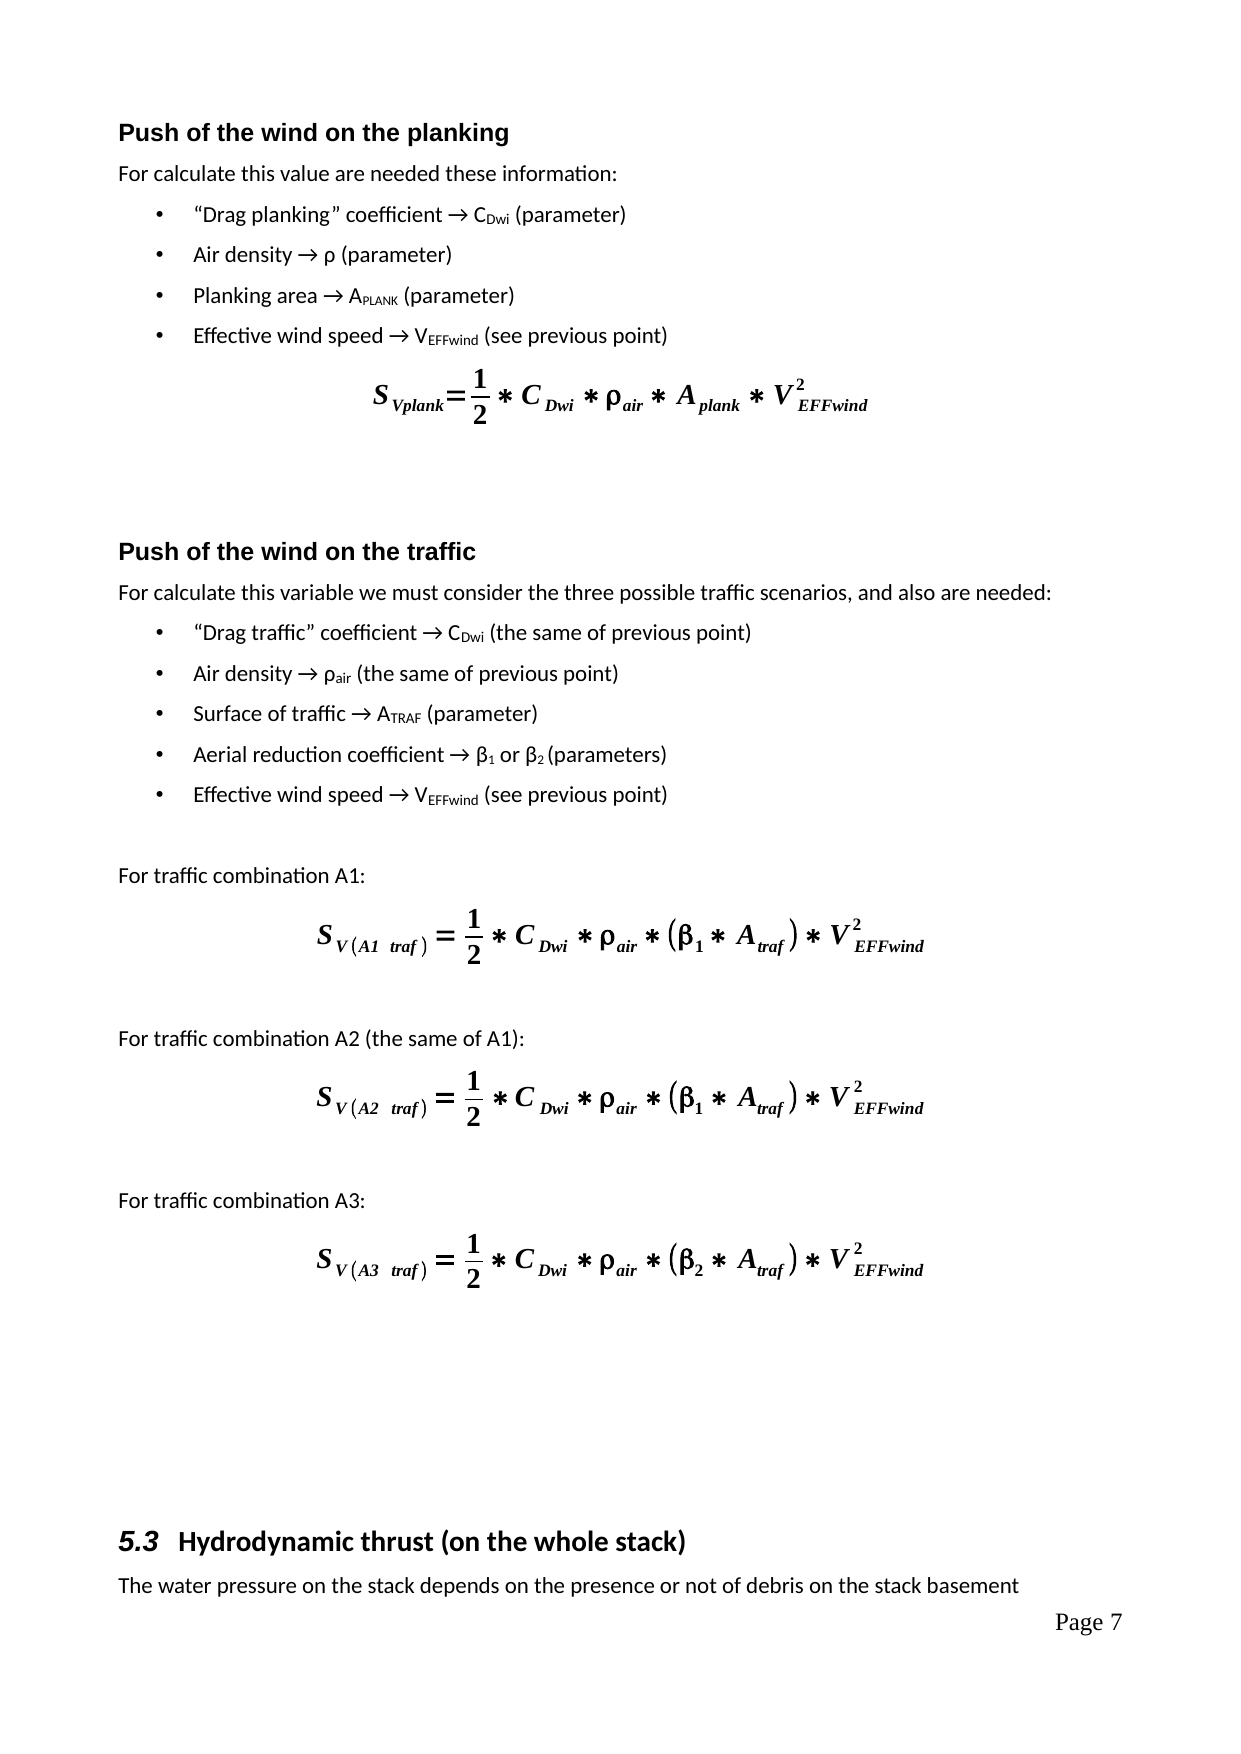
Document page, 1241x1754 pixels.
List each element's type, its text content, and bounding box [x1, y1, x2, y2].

list Air density → ρair (the same of previous point) [156, 659, 1122, 687]
list Air density → ρ (parameter) [156, 240, 1122, 268]
text For calculate this value are needed these information: [118, 159, 1122, 187]
list “Drag traffic” coefficient → CDwi (the same of previous point) [156, 618, 1122, 646]
list Aerial reduction coefficient → β1 or β2 (parameters) [156, 740, 1122, 768]
list Surface of traffic → ATRAF (parameter) [156, 699, 1122, 727]
list “Drag planking” coefficient → CDwi (parameter) [156, 200, 1122, 228]
text For traffic combination A1: [118, 862, 1122, 889]
text For traffic combination A2 (the same of A1): [118, 1024, 1122, 1052]
subtitle Push of the wind on the traffic [118, 537, 1122, 565]
list Effective wind speed → VEFFwind (see previous point) [156, 781, 1122, 808]
list Effective wind speed → VEFFwind (see previous point) [156, 321, 1122, 349]
subtitle Hydrodynamic thrust (on the whole stack) [118, 1523, 1122, 1558]
text For calculate this variable we must consider the three possible traffic scenarios, and also are needed: [118, 578, 1122, 606]
subtitle Push of the wind on the planking [118, 118, 1122, 147]
text The water pressure on the stack depends on the presence or not of debris on the stack basement [118, 1571, 1122, 1599]
list Planking area → APLANK (parameter) [156, 281, 1122, 309]
text For traffic combination A3: [118, 1186, 1122, 1214]
